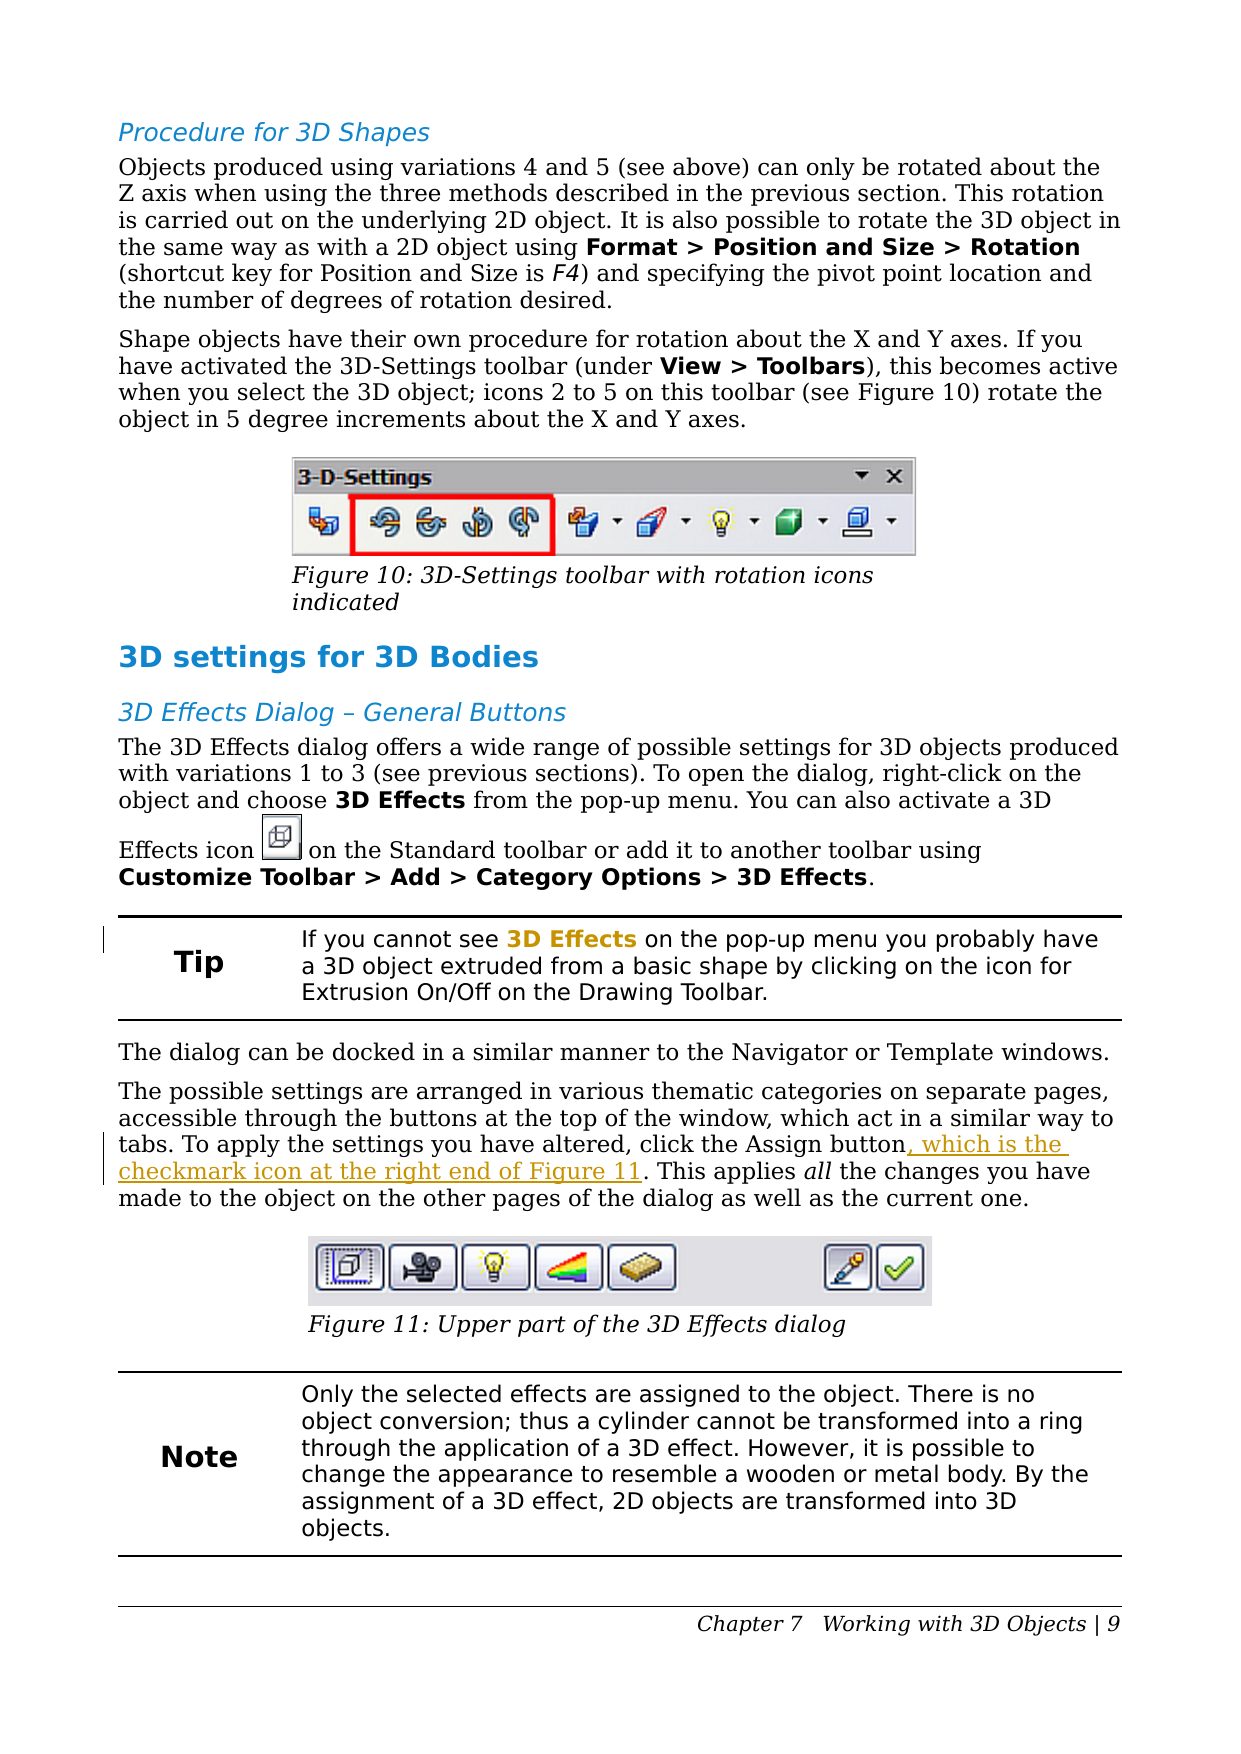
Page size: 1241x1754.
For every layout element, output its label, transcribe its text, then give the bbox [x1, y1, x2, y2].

text Figure 11: Upper part of the 3D Effects dialog [308, 1312, 932, 1338]
subtitle 3D Effects Dialog – General Buttons [118, 698, 1122, 727]
text Objects produced using variations 4 and 5 (see above) can only be rotated about the Z axis when using the three methods described in the previous section. This rotation is carried out on the underlying 2D object. It is also possible to rotate the 3D object in the same way as with a 2D object using Format > Position and Size > Rotation (shortcut key for Position and Size is F4) and specifying the pivot point location and the number of degrees of rotation desired. [118, 154, 1122, 314]
table_header Note [118, 1373, 280, 1554]
picture [308, 1236, 933, 1306]
text The 3D Effects dialog offers a wide range of possible settings for 3D objects produced with variations 1 to 3 (see previous sections). To open the dialog, right-click on the object and choose 3D Effects from the pop-up menu. You can also activate a 3D Effects icon on the Standard toolbar or add it to another toolbar using Customize Toolbar > Add > Category Options > 3D Effects. [118, 734, 1122, 891]
text Figure 10: 3D-Settings toolbar with rotation icons indicated [292, 562, 948, 616]
text Shape objects have their own procedure for rotation about the X and Y axes. If you have activated the 3D-Settings toolbar (under View > Toolbars), this becomes active when you select the 3D object; icons 2 to 5 on this toolbar (see Figure 10) rotate the object in 5 degree increments about the X and Y axes. [118, 326, 1122, 433]
picture [291, 457, 917, 556]
table_header Tip [118, 918, 280, 1019]
subtitle Procedure for 3D Shapes [118, 118, 1122, 147]
subtitle 3D settings for 3D Bodies [118, 640, 1122, 674]
table_header Only the selected effects are assigned to the object. There is no object conversion; thus a cylinder cannot be transformed into a ring through the application of a 3D effect. However, it is possible to change the appearance to resemble a wooden or metal body. By the assignment of a 3D effect, 2D objects are transformed into 3D objects. [280, 1373, 1122, 1554]
text The dialog can be docked in a similar manner to the Navigator or Template windows. [118, 1039, 1122, 1066]
text The possible settings are arranged in various thematic categories on separate pages, accessible through the buttons at the top of the window, which act in a similar way to tabs. To apply the settings you have altered, click the Assign button, which is the checkmark icon at the right end of Figure 11. This applies all the changes you have made to the object on the other pages of the dialog as well as the current one. [118, 1078, 1122, 1212]
picture [263, 815, 301, 859]
table_header If you cannot see 3D Effects on the pop-up menu you probably have a 3D object extruded from a basic shape by clicking on the icon for Extrusion On/Off on the Drawing Toolbar. [280, 918, 1122, 1019]
